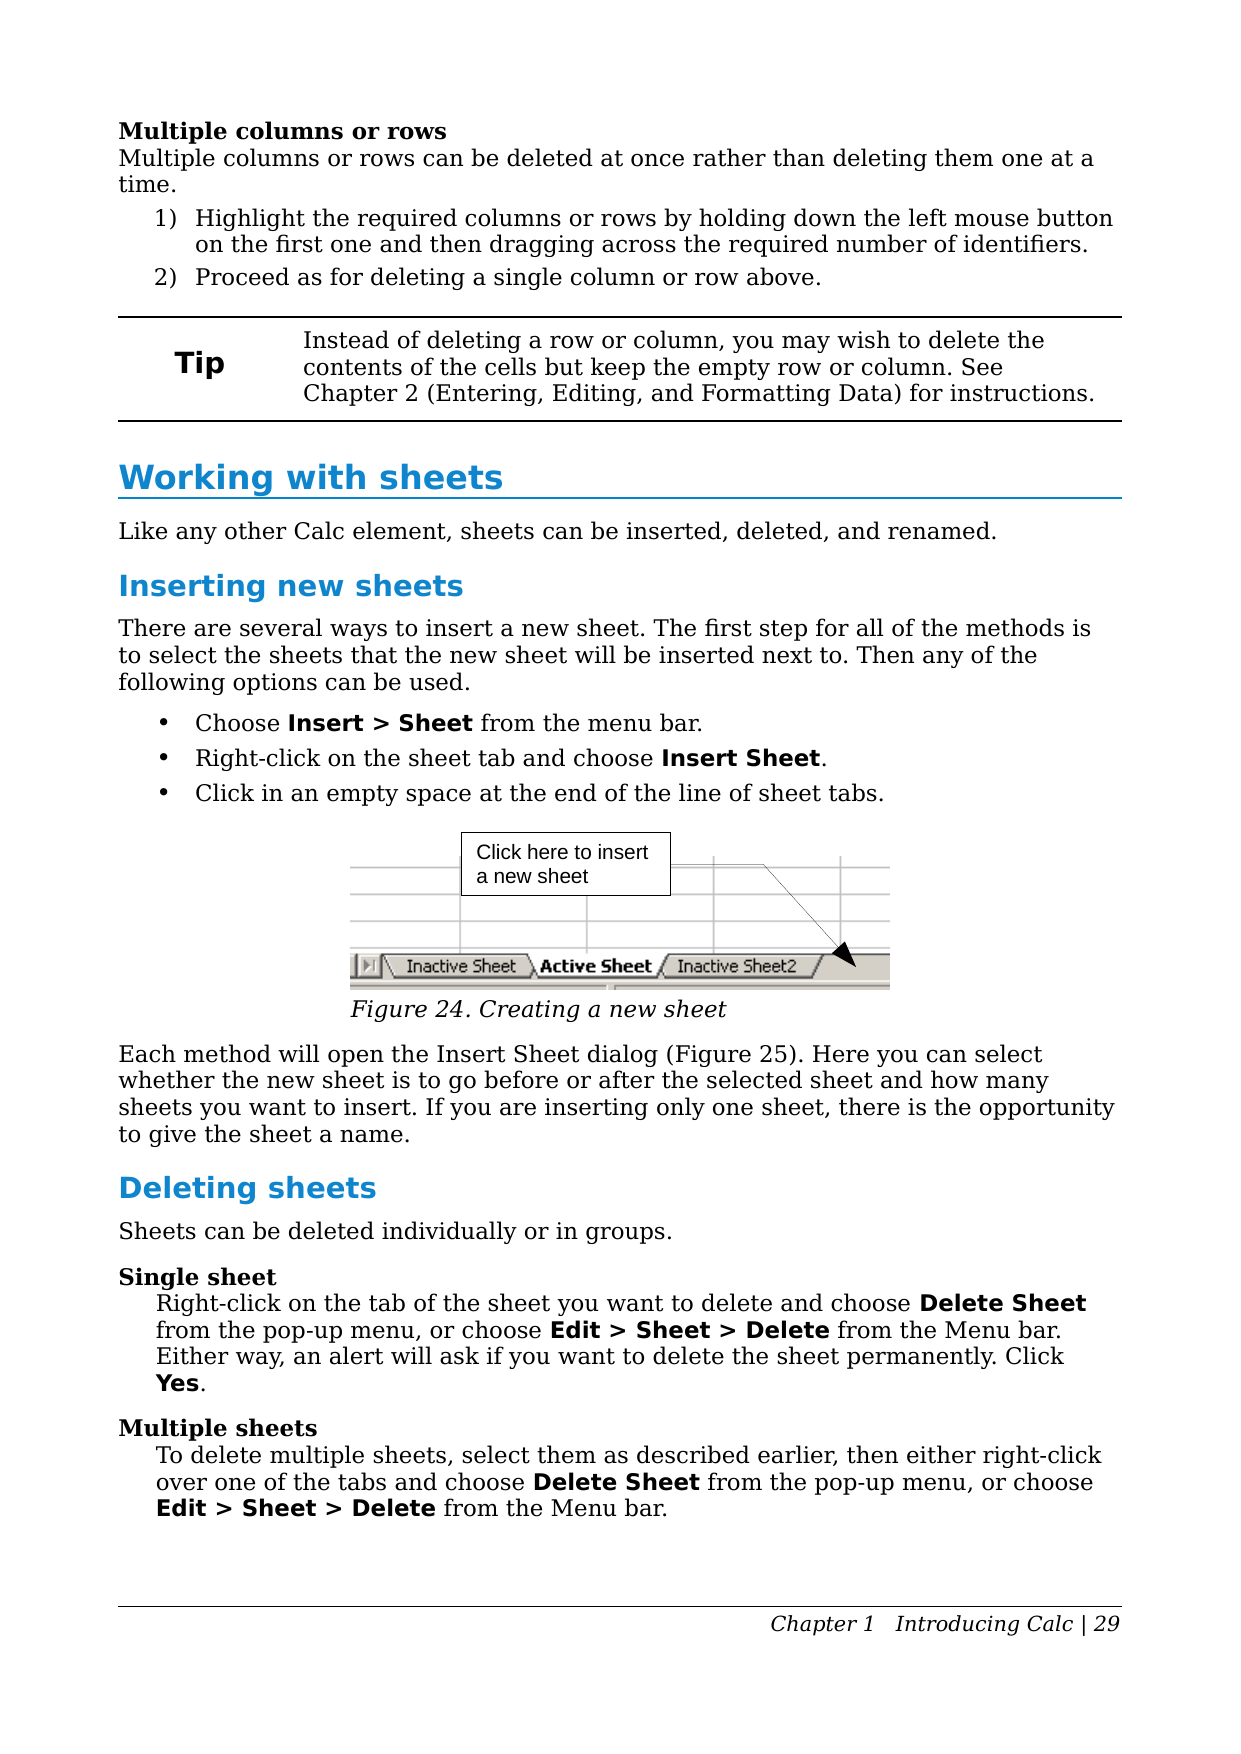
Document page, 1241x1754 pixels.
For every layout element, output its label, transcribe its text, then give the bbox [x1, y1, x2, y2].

list Proceed as for deleting a single column or row above. [177, 264, 1122, 291]
list Multiple columns or rows can be deleted at once rather than deleting them one at a time. [118, 145, 1122, 198]
subtitle Deleting sheets [118, 1172, 1122, 1206]
table_header Tip [118, 318, 281, 420]
text Multiple columns or rows [118, 118, 1122, 145]
text Multiple sheets [118, 1415, 1122, 1442]
list Right-click on the sheet tab and choose Insert Sheet. [156, 743, 1122, 772]
text There are several ways to insert a new sheet. The first step for all of the methods is to select the sheets that the new sheet will be inserted next to. Then any of the following options can be used. [118, 615, 1122, 695]
subtitle Inserting new sheets [118, 569, 1122, 603]
text Each method will open the Insert Sheet dialog (Figure 25). Here you can select whether the new sheet is to go before or after the selected sheet and how many sheets you want to insert. If you are inserting only one sheet, there is the opportunity to give the sheet a name. [118, 1041, 1122, 1148]
picture [350, 856, 890, 990]
table_header Instead of deleting a row or column, you may wish to delete the contents of the cells but keep the empty row or column. See Chapter 2 (Entering, Editing, and Formatting Data) for instructions. [281, 318, 1122, 420]
list Highlight the required columns or rows by holding down the left mouse button on the first one and then dragging across the required number of identifiers. [177, 205, 1122, 258]
text Sheets can be deleted individually or in groups. [118, 1218, 1122, 1245]
text Like any other Calc element, sheets can be inserted, deleted, and renamed. [118, 518, 1122, 545]
text Figure 24. Creating a new sheet [351, 996, 890, 1023]
list Click in an empty space at the end of the line of sheet tabs. [156, 779, 1122, 808]
text Single sheet [118, 1263, 1122, 1290]
text Right-click on the tab of the sheet you want to delete and choose Delete Sheet from the pop‑up menu, or choose Edit > Sheet > Delete from the Menu bar. Either way, an alert will ask if you want to delete the sheet permanently. Click Yes. [156, 1290, 1122, 1397]
subtitle Working with sheets [118, 458, 1122, 497]
list Choose Insert > Sheet from the menu bar. [156, 708, 1122, 737]
text To delete multiple sheets, select them as described earlier, then either right-click over one of the tabs and choose Delete Sheet from the pop-up menu, or choose Edit > Sheet > Delete from the Menu bar. [156, 1442, 1122, 1522]
